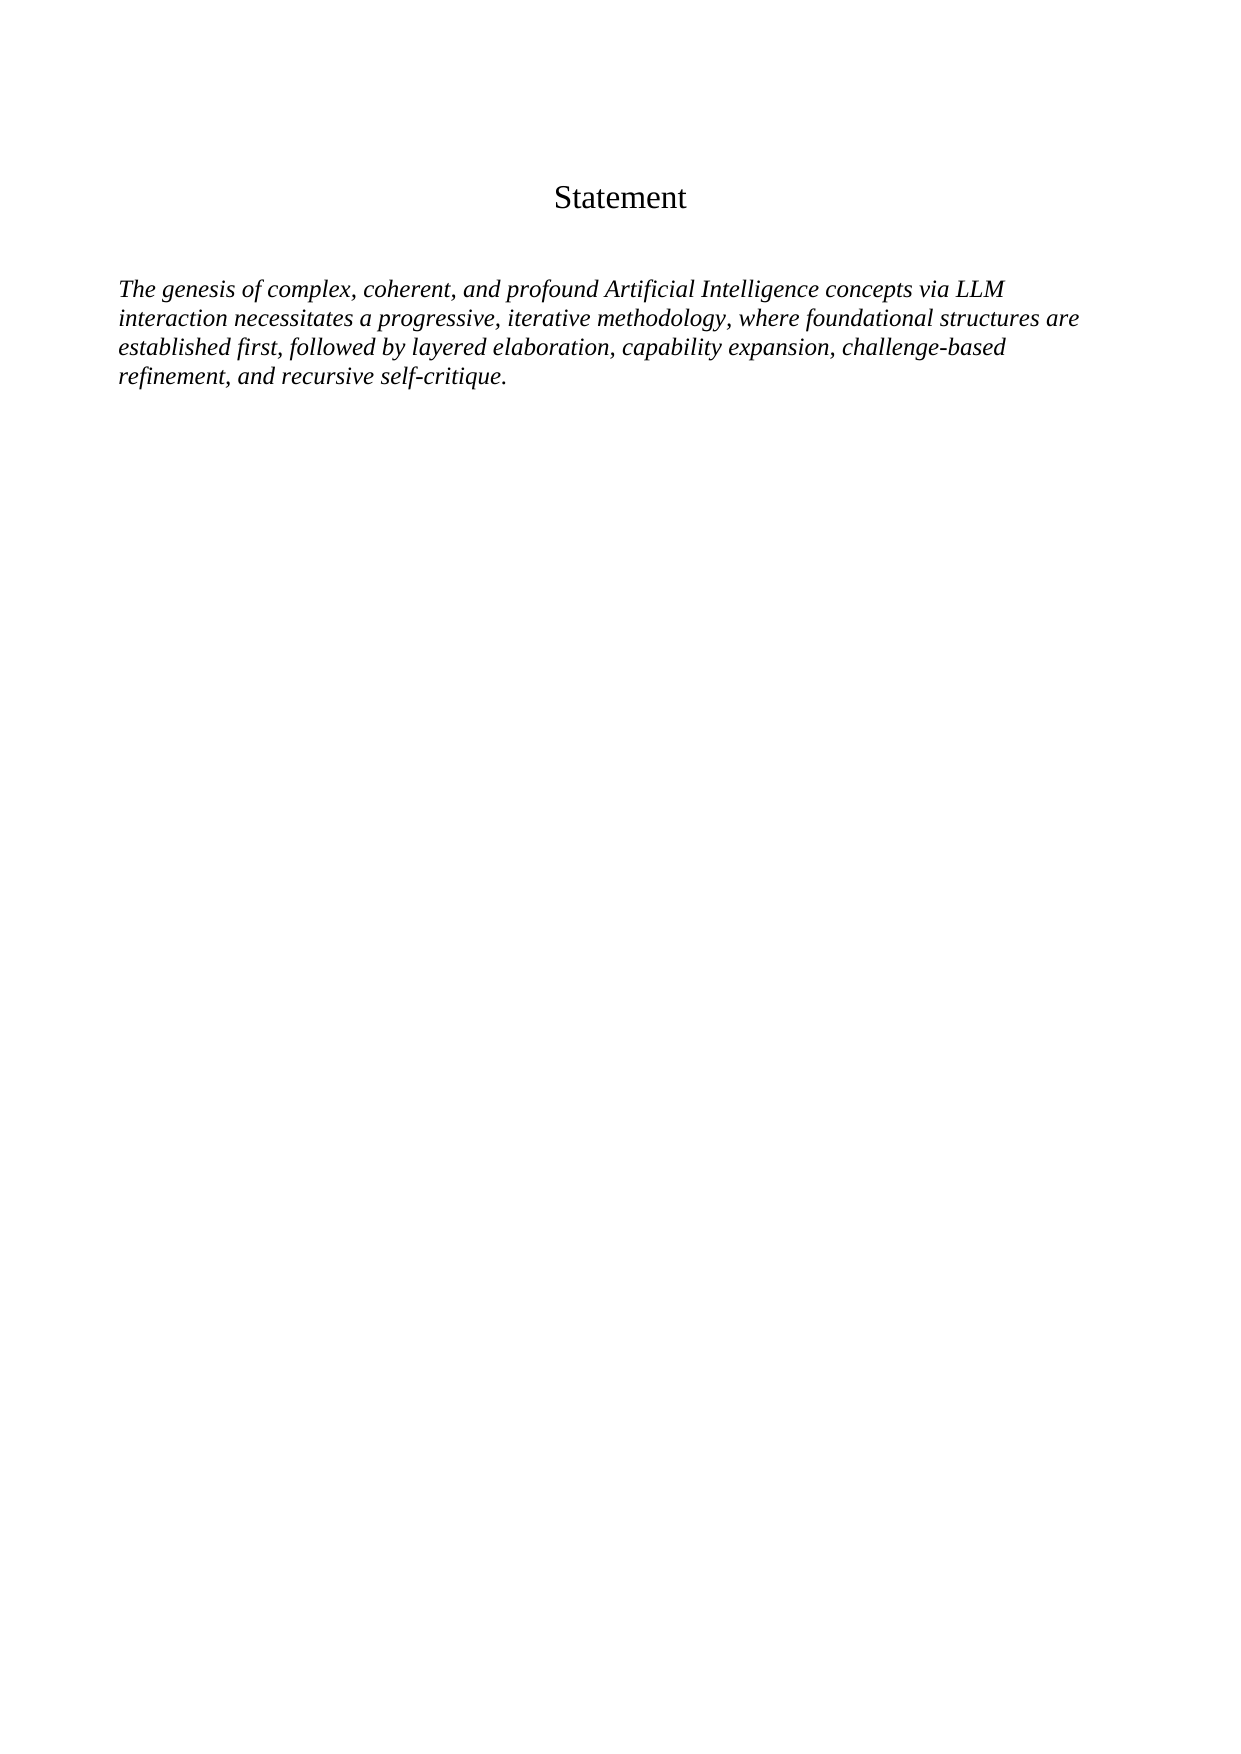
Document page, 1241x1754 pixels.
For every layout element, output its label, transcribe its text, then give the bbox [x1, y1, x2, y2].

text The genesis of complex, coherent, and profound Artificial Intelligence concepts via LLM interaction necessitates a progressive, iterative methodology, where foundational structures are established first, followed by layered elaboration, capability expansion, challenge-based refinement, and recursive self-critique. [118, 274, 1122, 389]
subtitle Statement [118, 177, 1122, 216]
